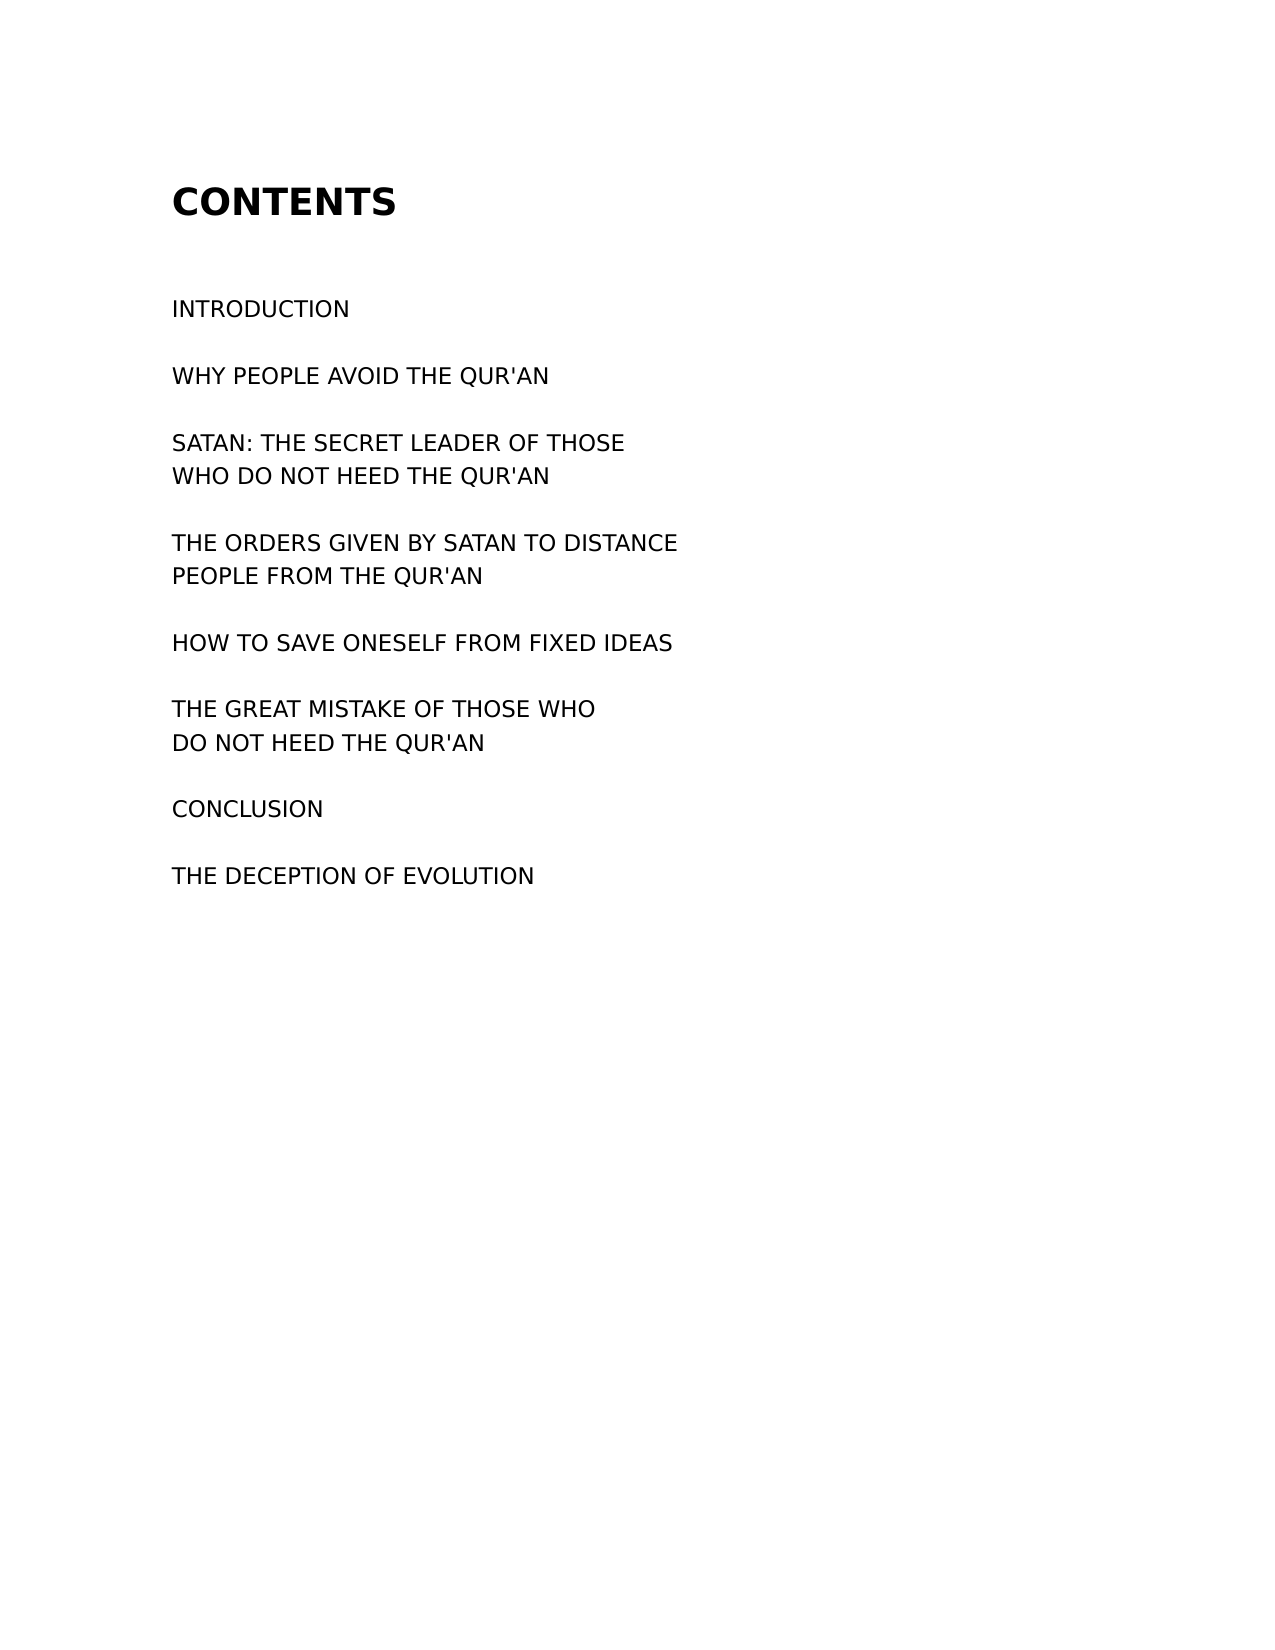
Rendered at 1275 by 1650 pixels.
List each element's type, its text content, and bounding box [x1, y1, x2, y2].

text WHY PEOPLE AVOID THE QUR'AN [112, 358, 1145, 391]
text CONTENTS [112, 181, 1145, 224]
text DO NOT HEED THE QUR'AN [112, 724, 1145, 758]
text HOW TO SAVE ONESELF FROM FIXED IDEAS [112, 624, 1145, 658]
text THE ORDERS GIVEN BY SATAN TO DISTANCE [112, 524, 1145, 558]
text WHO DO NOT HEED THE QUR'AN [112, 458, 1145, 491]
text THE GREAT MISTAKE OF THOSE WHO [112, 691, 1145, 724]
text THE DECEPTION OF EVOLUTION [112, 858, 1145, 891]
text PEOPLE FROM THE QUR'AN [112, 558, 1145, 591]
text INTRODUCTION [112, 291, 1145, 324]
text SATAN: THE SECRET LEADER OF THOSE [112, 424, 1145, 458]
text CONCLUSION [112, 791, 1145, 824]
